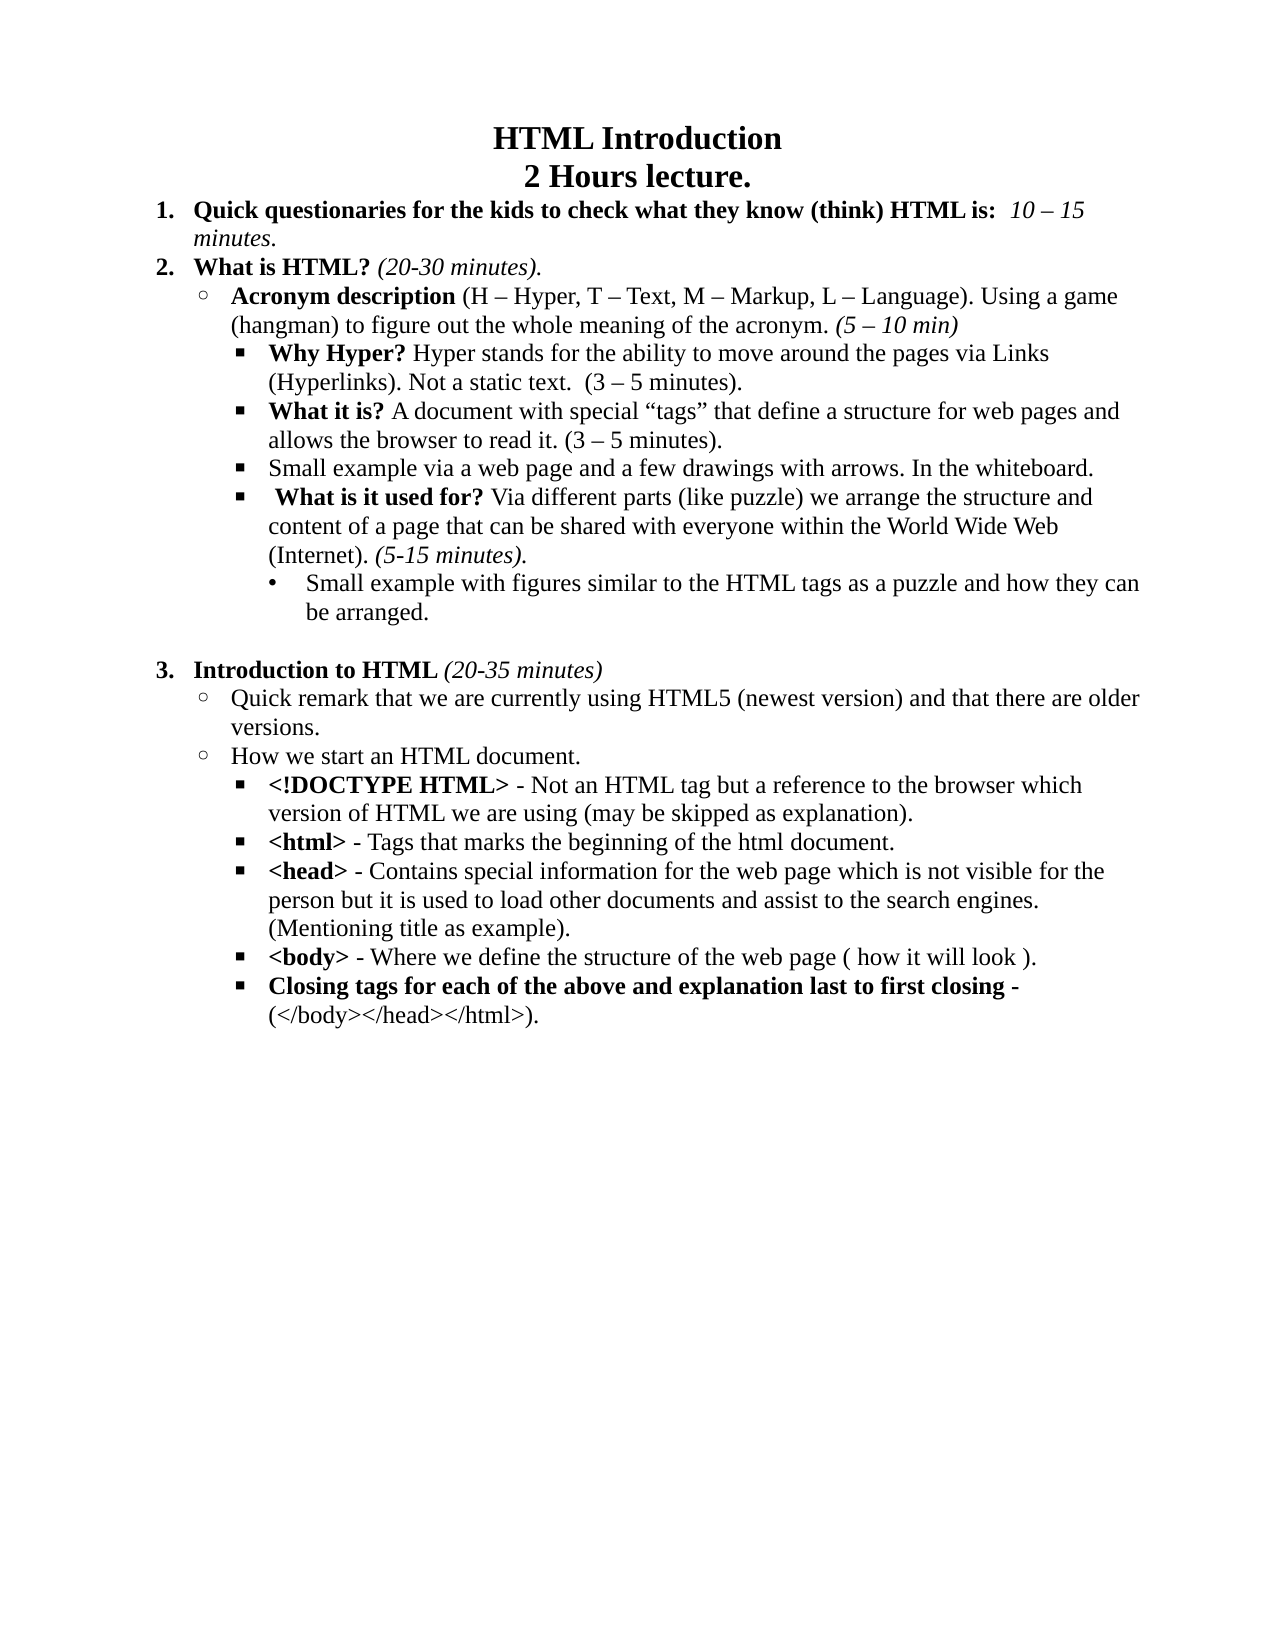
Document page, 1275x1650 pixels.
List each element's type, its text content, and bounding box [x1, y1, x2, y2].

list Quick remark that we are currently using HTML5 (newest version) and that there are older versions. [193, 683, 1157, 741]
list <body> - Where we define the structure of the web page ( how it will look ). [231, 942, 1157, 971]
list Small example with figures similar to the HTML tags as a puzzle and how they can be arranged. [268, 568, 1157, 626]
list <html> - Tags that marks the beginning of the html document. [231, 827, 1157, 856]
list Acronym description (H – Hyper, T – Text, M – Markup, L – Language). Using a game (hangman) to figure out the whole meaning of the acronym. (5 – 10 min) [193, 281, 1157, 338]
text 2 Hours lecture. [118, 156, 1157, 195]
list How we start an HTML document. [193, 741, 1157, 770]
list Small example via a web page and a few drawings with arrows. In the whiteboard. [231, 453, 1157, 482]
list What it is? A document with special “tags” that define a structure for web pages and allows the browser to read it. (3 – 5 minutes). [231, 396, 1157, 453]
list Closing tags for each of the above and explanation last to first closing - (</body></head></html>). [231, 971, 1157, 1028]
text HTML Introduction [118, 118, 1157, 156]
list Introduction to HTML (20-35 minutes) [156, 655, 1157, 683]
list What is HTML? (20-30 minutes). [156, 252, 1157, 281]
list Why Hyper? Hyper stands for the ability to move around the pages via Links (Hyperlinks). Not a static text. (3 – 5 minutes). [231, 338, 1157, 396]
list <!DOCTYPE HTML> - Not an HTML tag but a reference to the browser which version of HTML we are using (may be skipped as explanation). [231, 770, 1157, 827]
list What is it used for? Via different parts (like puzzle) we arrange the structure and content of a page that can be shared with everyone within the World Wide Web (Internet). (5-15 minutes). [231, 482, 1157, 568]
list Quick questionaries for the kids to check what they know (think) HTML is: 10 – 15 minutes. [156, 195, 1157, 252]
list <head> - Contains special information for the web page which is not visible for the person but it is used to load other documents and assist to the search engines. (Mentioning title as example). [231, 856, 1157, 942]
